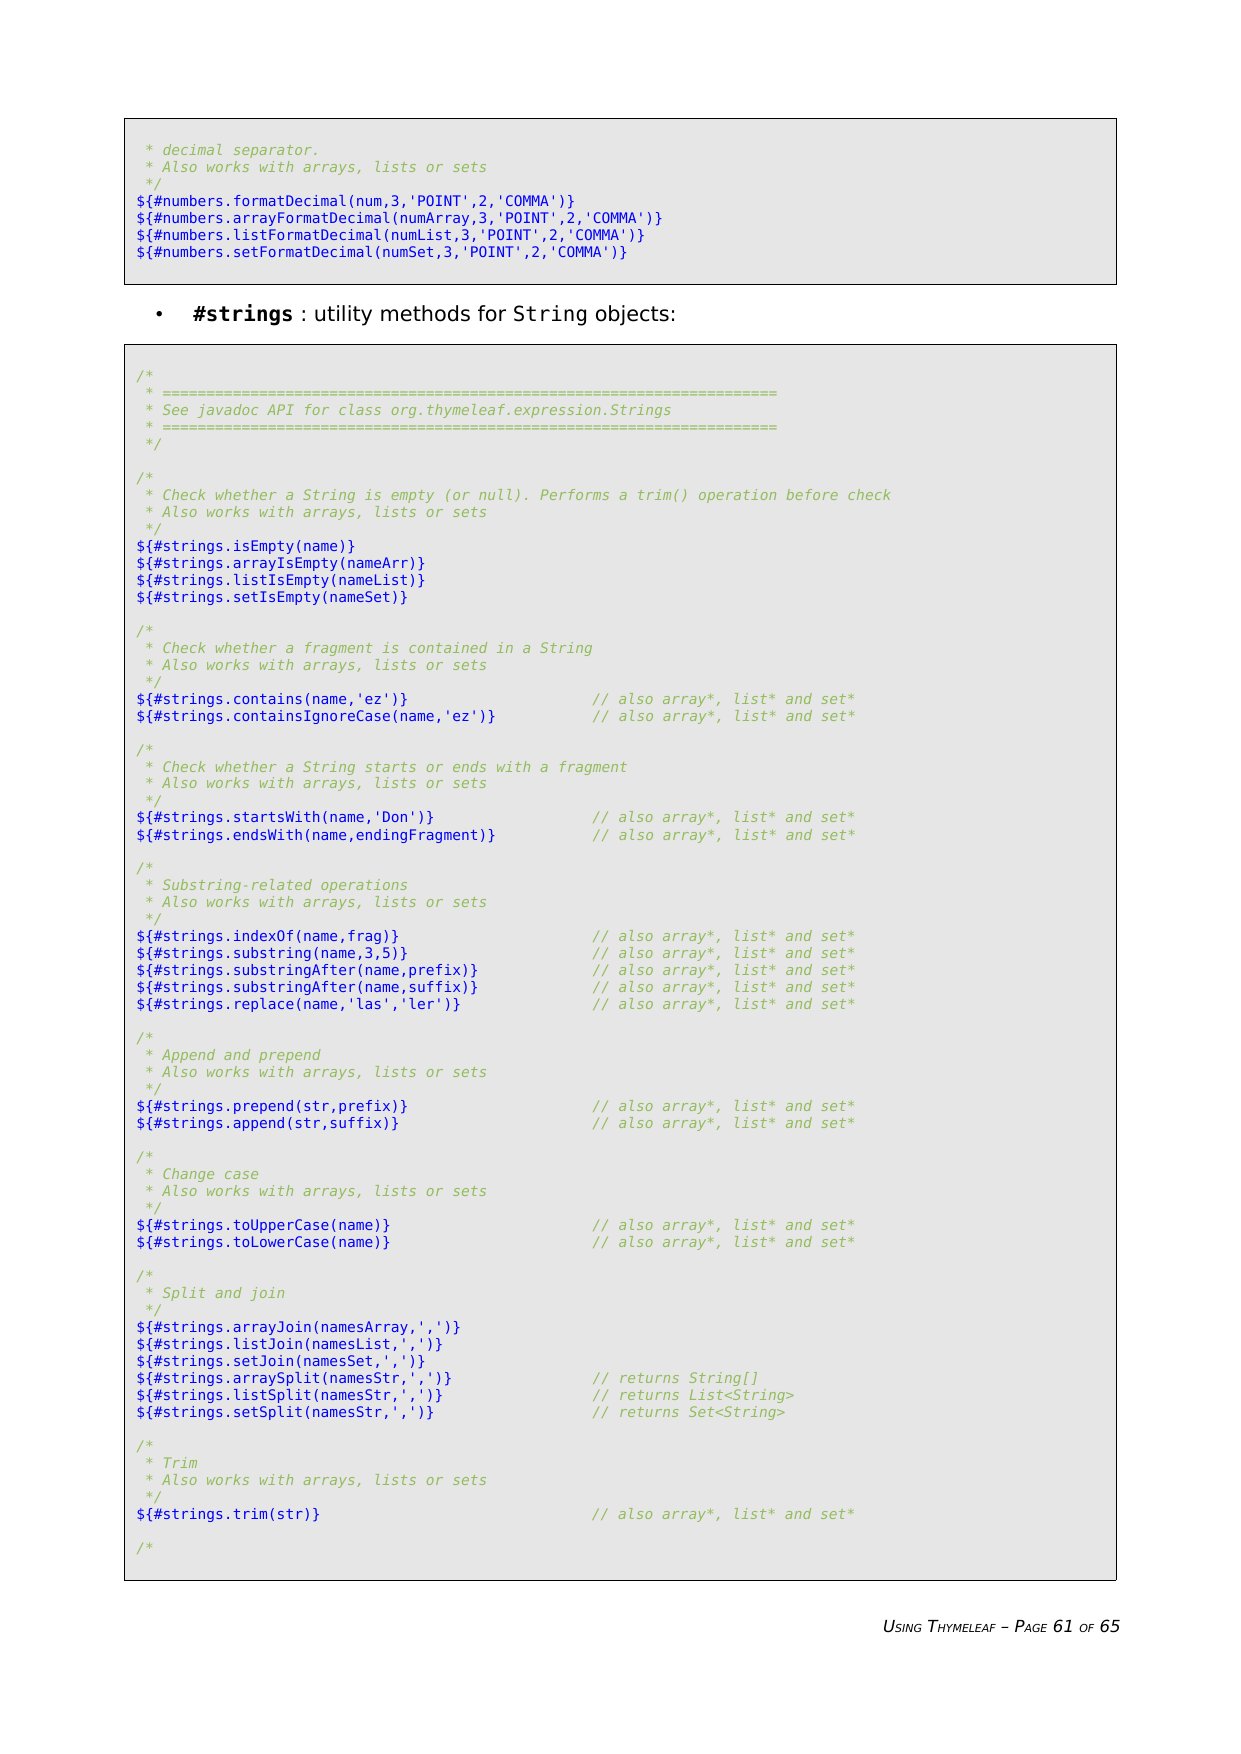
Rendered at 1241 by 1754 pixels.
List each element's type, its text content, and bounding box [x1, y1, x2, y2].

text /* * ====================================================================== * See javadoc API for class org.thymeleaf.expression.Strings * ====================================================================== */ /* * Check whether a String is empty (or null). Performs a trim() operation before check * Also works with arrays, lists or sets */ ${#strings.isEmpty(name)} ${#strings.arrayIsEmpty(nameArr)} ${#strings.listIsEmpty(nameList)} ${#strings.setIsEmpty(nameSet)} /* * Check whether a fragment is contained in a String * Also works with arrays, lists or sets */ ${#strings.contains(name,'ez')} // also array*, list* and set* ${#strings.containsIgnoreCase(name,'ez')} // also array*, list* and set* /* * Check whether a String starts or ends with a fragment * Also works with arrays, lists or sets */ ${#strings.startsWith(name,'Don')} // also array*, list* and set* ${#strings.endsWith(name,endingFragment)} // also array*, list* and set* /* * Substring-related operations * Also works with arrays, lists or sets */ ${#strings.indexOf(name,frag)} // also array*, list* and set* ${#strings.substring(name,3,5)} // also array*, list* and set* ${#strings.substringAfter(name,prefix)} // also array*, list* and set* ${#strings.substringAfter(name,suffix)} // also array*, list* and set* ${#strings.replace(name,'las','ler')} // also array*, list* and set* /* * Append and prepend * Also works with arrays, lists or sets */ ${#strings.prepend(str,prefix)} // also array*, list* and set* ${#strings.append(str,suffix)} // also array*, list* and set* /* * Change case * Also works with arrays, lists or sets */ ${#strings.toUpperCase(name)} // also array*, list* and set* ${#strings.toLowerCase(name)} // also array*, list* and set* /* * Split and join */ ${#strings.arrayJoin(namesArray,',')} ${#strings.listJoin(namesList,',')} ${#strings.setJoin(namesSet,',')} ${#strings.arraySplit(namesStr,',')} // returns String[] ${#strings.listSplit(namesStr,',')} // returns List<String> ${#strings.setSplit(namesStr,',')} // returns Set<String> /* * Trim * Also works with arrays, lists or sets */ ${#strings.trim(str)} // also array*, list* and set* /* [125, 345, 1116, 1580]
text * decimal separator. * Also works with arrays, lists or sets */ ${#numbers.formatDecimal(num,3,'POINT',2,'COMMA')} ${#numbers.arrayFormatDecimal(numArray,3,'POINT',2,'COMMA')} ${#numbers.listFormatDecimal(numList,3,'POINT',2,'COMMA')} ${#numbers.setFormatDecimal(numSet,3,'POINT',2,'COMMA')} [125, 119, 1116, 284]
list #strings : utility methods for String objects: [156, 302, 1122, 326]
